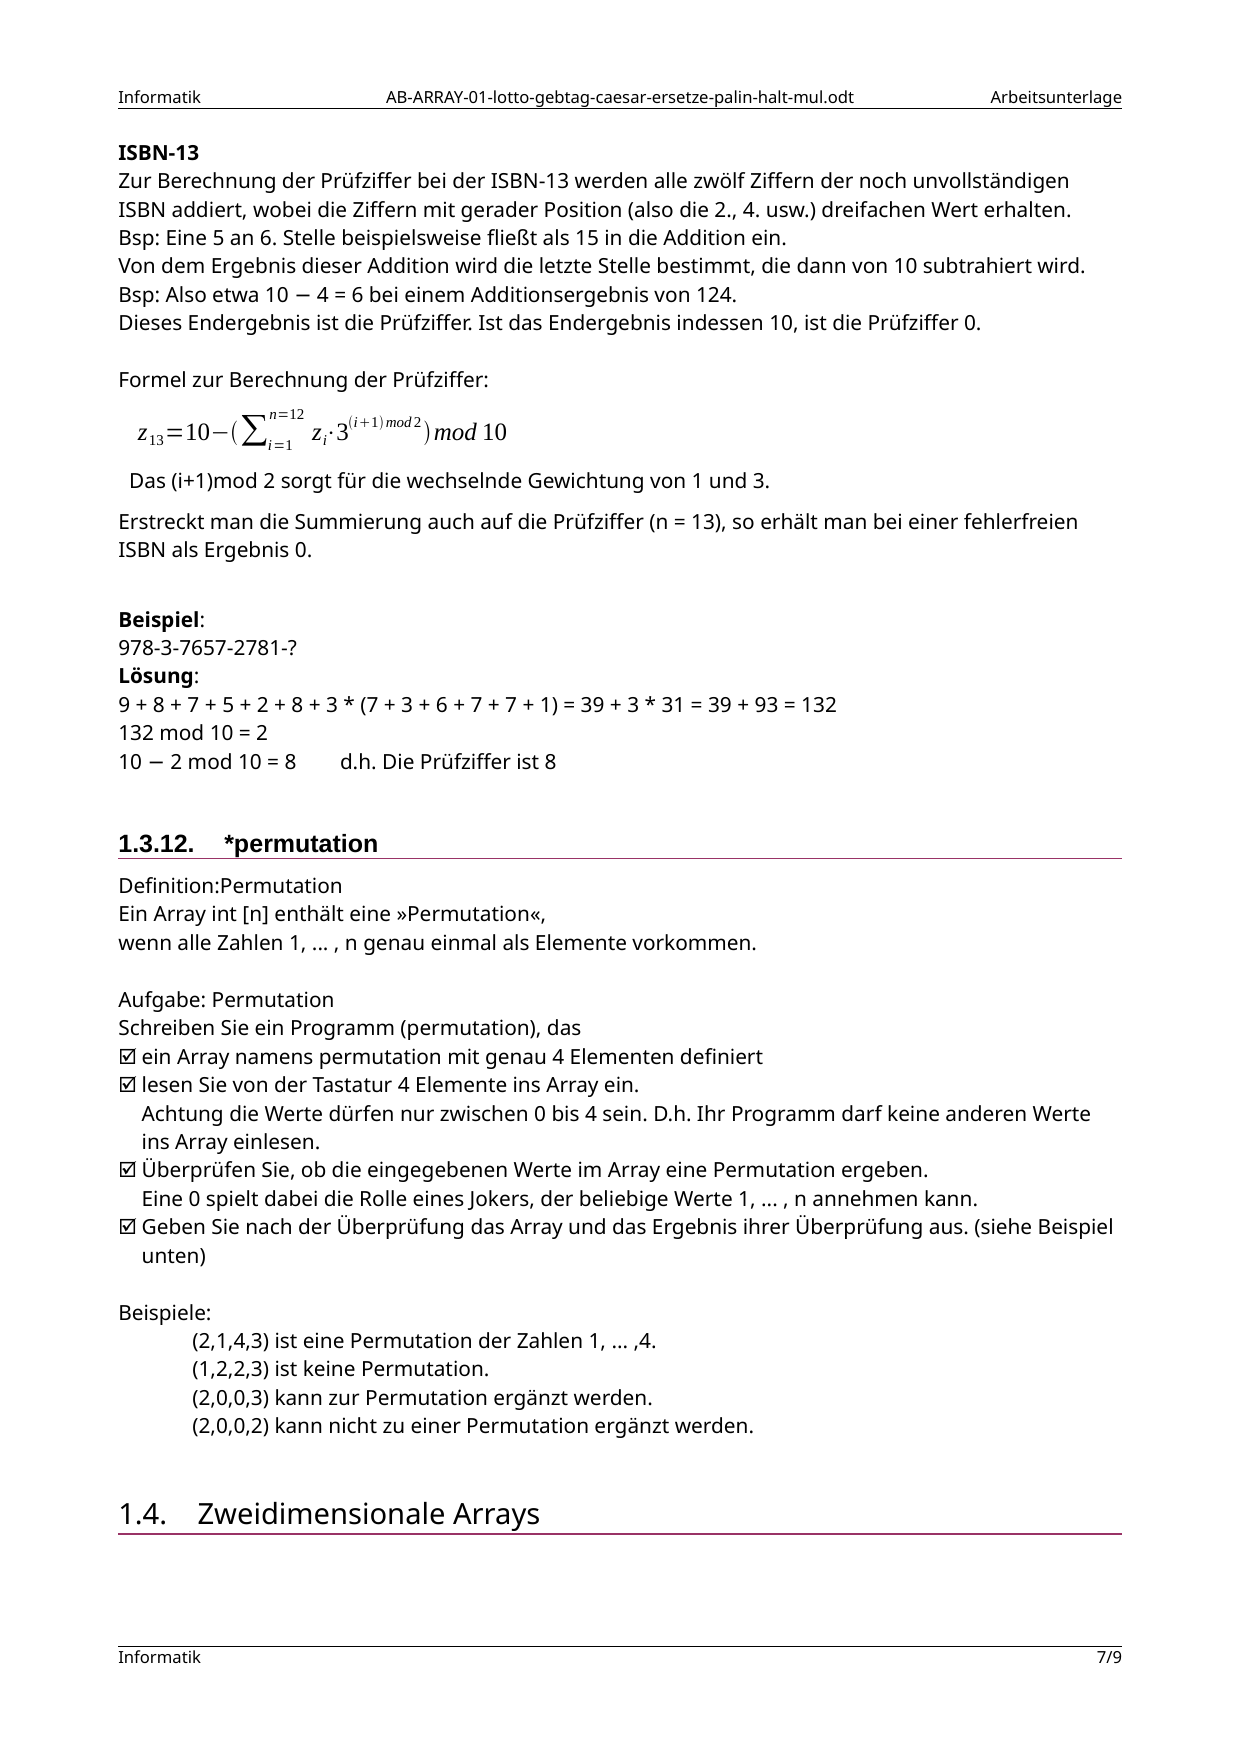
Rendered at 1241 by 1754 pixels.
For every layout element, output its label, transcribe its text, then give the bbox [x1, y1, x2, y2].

text ISBN-13 Zur Berechnung der Prüfziffer bei der ISBN-13 werden alle zwölf Ziffern der noch unvollständigen ISBN addiert, wobei die Ziffern mit gerader Position (also die 2., 4. usw.) dreifachen Wert erhalten. Bsp: Eine 5 an 6. Stelle beispielsweise fließt als 15 in die Addition ein. Von dem Ergebnis dieser Addition wird die letzte Stelle bestimmt, die dann von 10 subtrahiert wird. Bsp: Also etwa 10 − 4 = 6 bei einem Additionsergebnis von 124. Dieses Endergebnis ist die Prüfziffer. Ist das Endergebnis indessen 10, ist die Prüfziffer 0. [118, 138, 1122, 337]
text (1,2,2,3) ist keine Permutation. [118, 1354, 1122, 1383]
list Geben Sie nach der Überprüfung das Array und das Ergebnis ihrer Überprüfung aus. (siehe Beispiel unten) [118, 1212, 1122, 1269]
text Ein Array int [n] enthält eine »Permutation«, [118, 899, 1122, 928]
text Beispiel: [118, 605, 1122, 633]
text (2,0,0,3) kann zur Permutation ergänzt werden. [118, 1383, 1122, 1411]
text (2,0,0,2) kann nicht zu einer Permutation ergänzt werden. [118, 1411, 1122, 1440]
text 9 + 8 + 7 + 5 + 2 + 8 + 3 * (7 + 3 + 6 + 7 + 7 + 1) = 39 + 3 * 31 = 39 + 93 = 132 [118, 690, 1122, 718]
text Lösung: [118, 662, 1122, 690]
text Erstreckt man die Summierung auch auf die Prüfziffer (n = 13), so erhält man bei einer fehlerfreien ISBN als Ergebnis 0. [118, 507, 1122, 564]
text wenn alle Zahlen 1, ... , n genau einmal als Elemente vorkommen. [118, 928, 1122, 956]
subtitle *permutation [118, 829, 1122, 858]
text Formel zur Berechnung der Prüfziffer: [118, 365, 1122, 394]
text Definition:Permutation [118, 871, 1122, 899]
subtitle Zweidimensionale Arrays [118, 1493, 1122, 1533]
text (2,1,4,3) ist eine Permutation der Zahlen 1, ... ,4. [118, 1326, 1122, 1354]
text Beispiele: [118, 1298, 1122, 1326]
text 10 − 2 mod 10 = 8 d.h. Die Prüfziffer ist 8 [118, 747, 1122, 775]
text Schreiben Sie ein Programm (permutation), das [118, 1013, 1122, 1042]
list lesen Sie von der Tastatur 4 Elemente ins Array ein. Achtung die Werte dürfen nur zwischen 0 bis 4 sein. D.h. Ihr Programm darf keine anderen Werte ins Array einlesen. [118, 1070, 1122, 1156]
text 132 mod 10 = 2 [118, 718, 1122, 747]
list ein Array namens permutation mit genau 4 Elementen definiert [118, 1042, 1122, 1070]
text Aufgabe: Permutation [118, 985, 1122, 1013]
list Überprüfen Sie, ob die eingegebenen Werte im Array eine Permutation ergeben. Eine 0 spielt dabei die Rolle eines Jokers, der beliebige Werte 1, ... , n annehmen kann. [118, 1156, 1122, 1212]
text 978-3-7657-2781-? [118, 633, 1122, 662]
text Das (i+1)mod 2 sorgt für die wechselnde Gewichtung von 1 und 3. [118, 466, 1122, 494]
